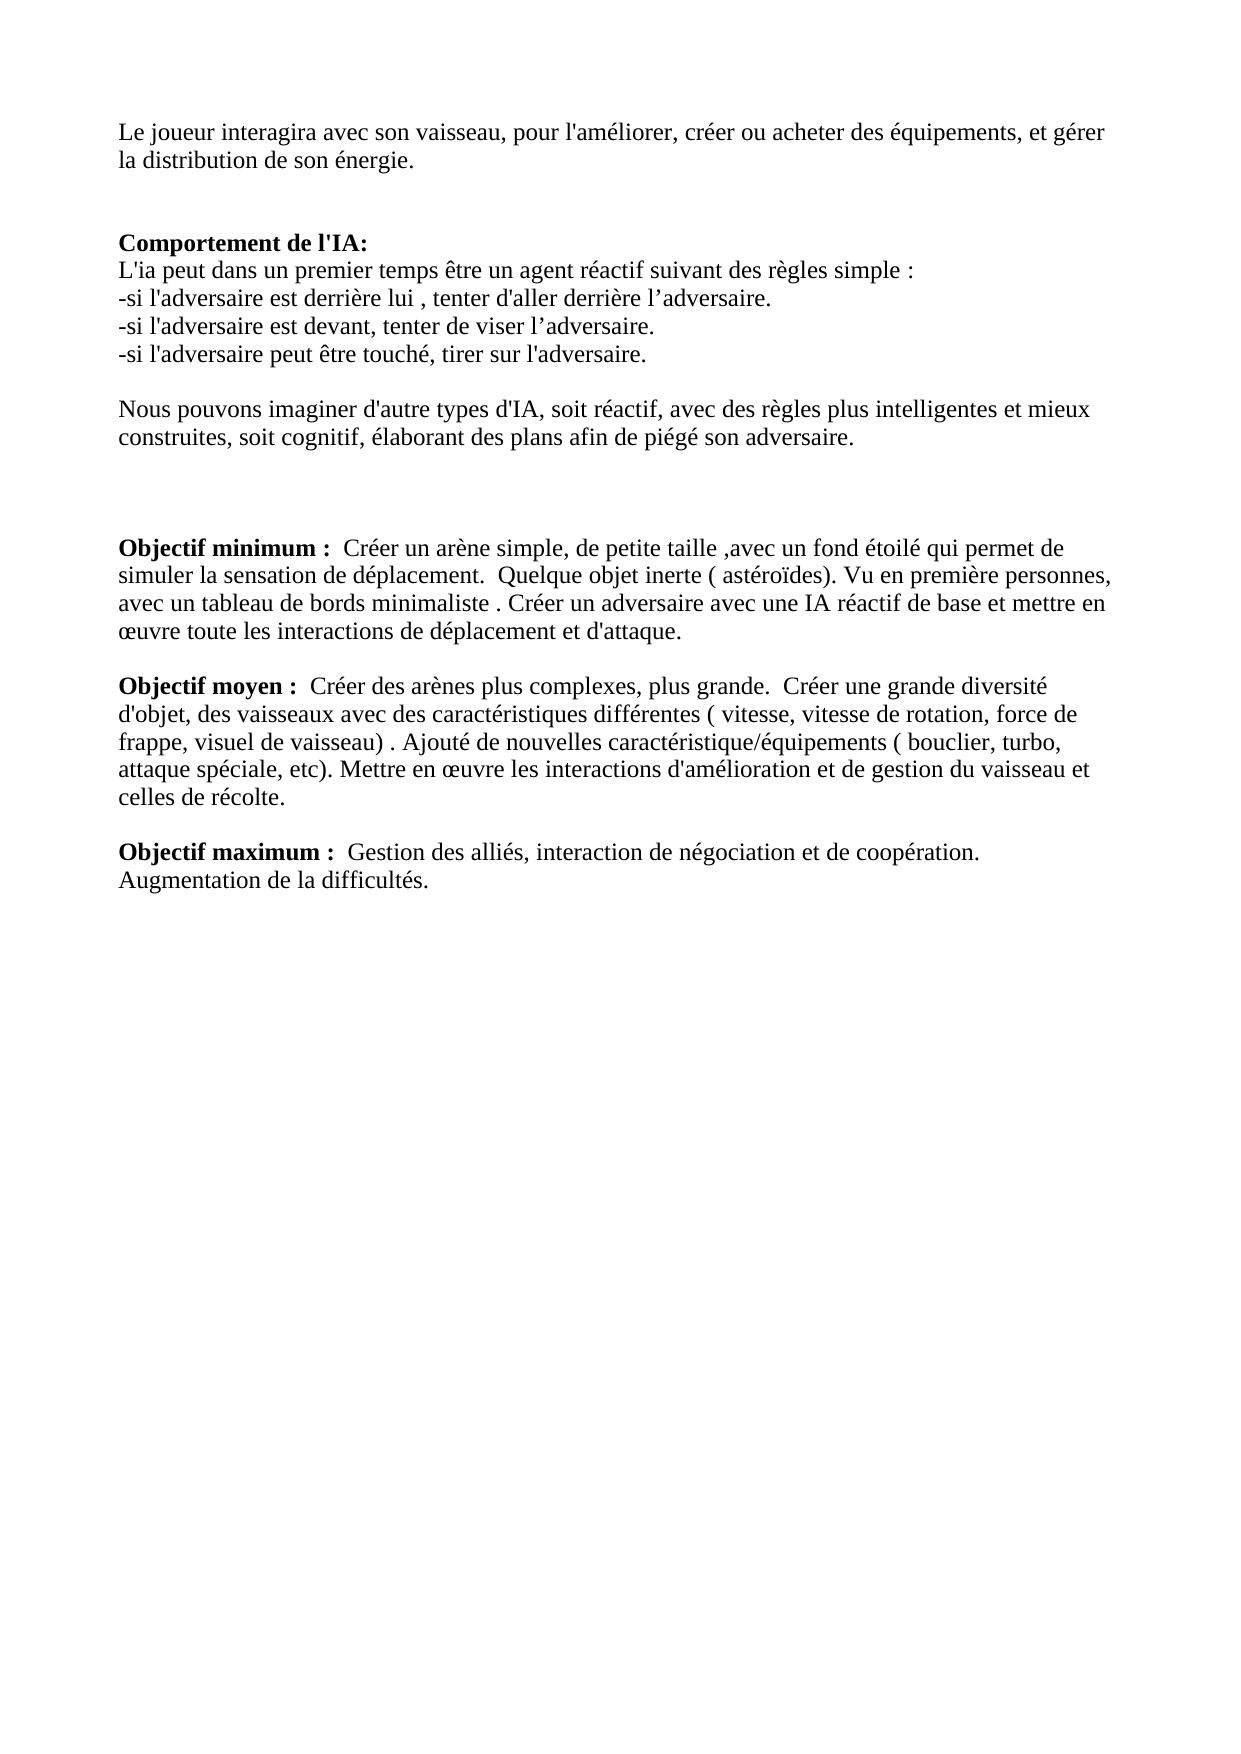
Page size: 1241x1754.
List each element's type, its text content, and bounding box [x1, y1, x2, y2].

text Objectif minimum : Créer un arène simple, de petite taille ,avec un fond étoilé qui permet de simuler la sensation de déplacement. Quelque objet inerte ( astéroïdes). Vu en première personnes, avec un tableau de bords minimaliste . Créer un adversaire avec une IA réactif de base et mettre en œuvre toute les interactions de déplacement et d'attaque. [118, 534, 1122, 644]
text Le joueur interagira avec son vaisseau, pour l'améliorer, créer ou acheter des équipements, et gérer la distribution de son énergie. [118, 118, 1122, 173]
text Nous pouvons imaginer d'autre types d'IA, soit réactif, avec des règles plus intelligentes et mieux construites, soit cognitif, élaborant des plans afin de piégé son adversaire. [118, 395, 1122, 451]
text Objectif moyen : Créer des arènes plus complexes, plus grande. Créer une grande diversité d'objet, des vaisseaux avec des caractéristiques différentes ( vitesse, vitesse de rotation, force de frappe, visuel de vaisseau) . Ajouté de nouvelles caractéristique/équipements ( bouclier, turbo, attaque spéciale, etc). Mettre en œuvre les interactions d'amélioration et de gestion du vaisseau et celles de récolte. [118, 672, 1122, 811]
text L'ia peut dans un premier temps être un agent réactif suivant des règles simple : [118, 257, 1122, 284]
text -si l'adversaire peut être touché, tirer sur l'adversaire. [118, 340, 1122, 367]
text Objectif maximum : Gestion des alliés, interaction de négociation et de coopération. Augmentation de la difficultés. [118, 838, 1122, 894]
text Comportement de l'IA: [118, 229, 1122, 257]
text -si l'adversaire est derrière lui , tenter d'aller derrière l’adversaire. [118, 284, 1122, 312]
text -si l'adversaire est devant, tenter de viser l’adversaire. [118, 312, 1122, 340]
